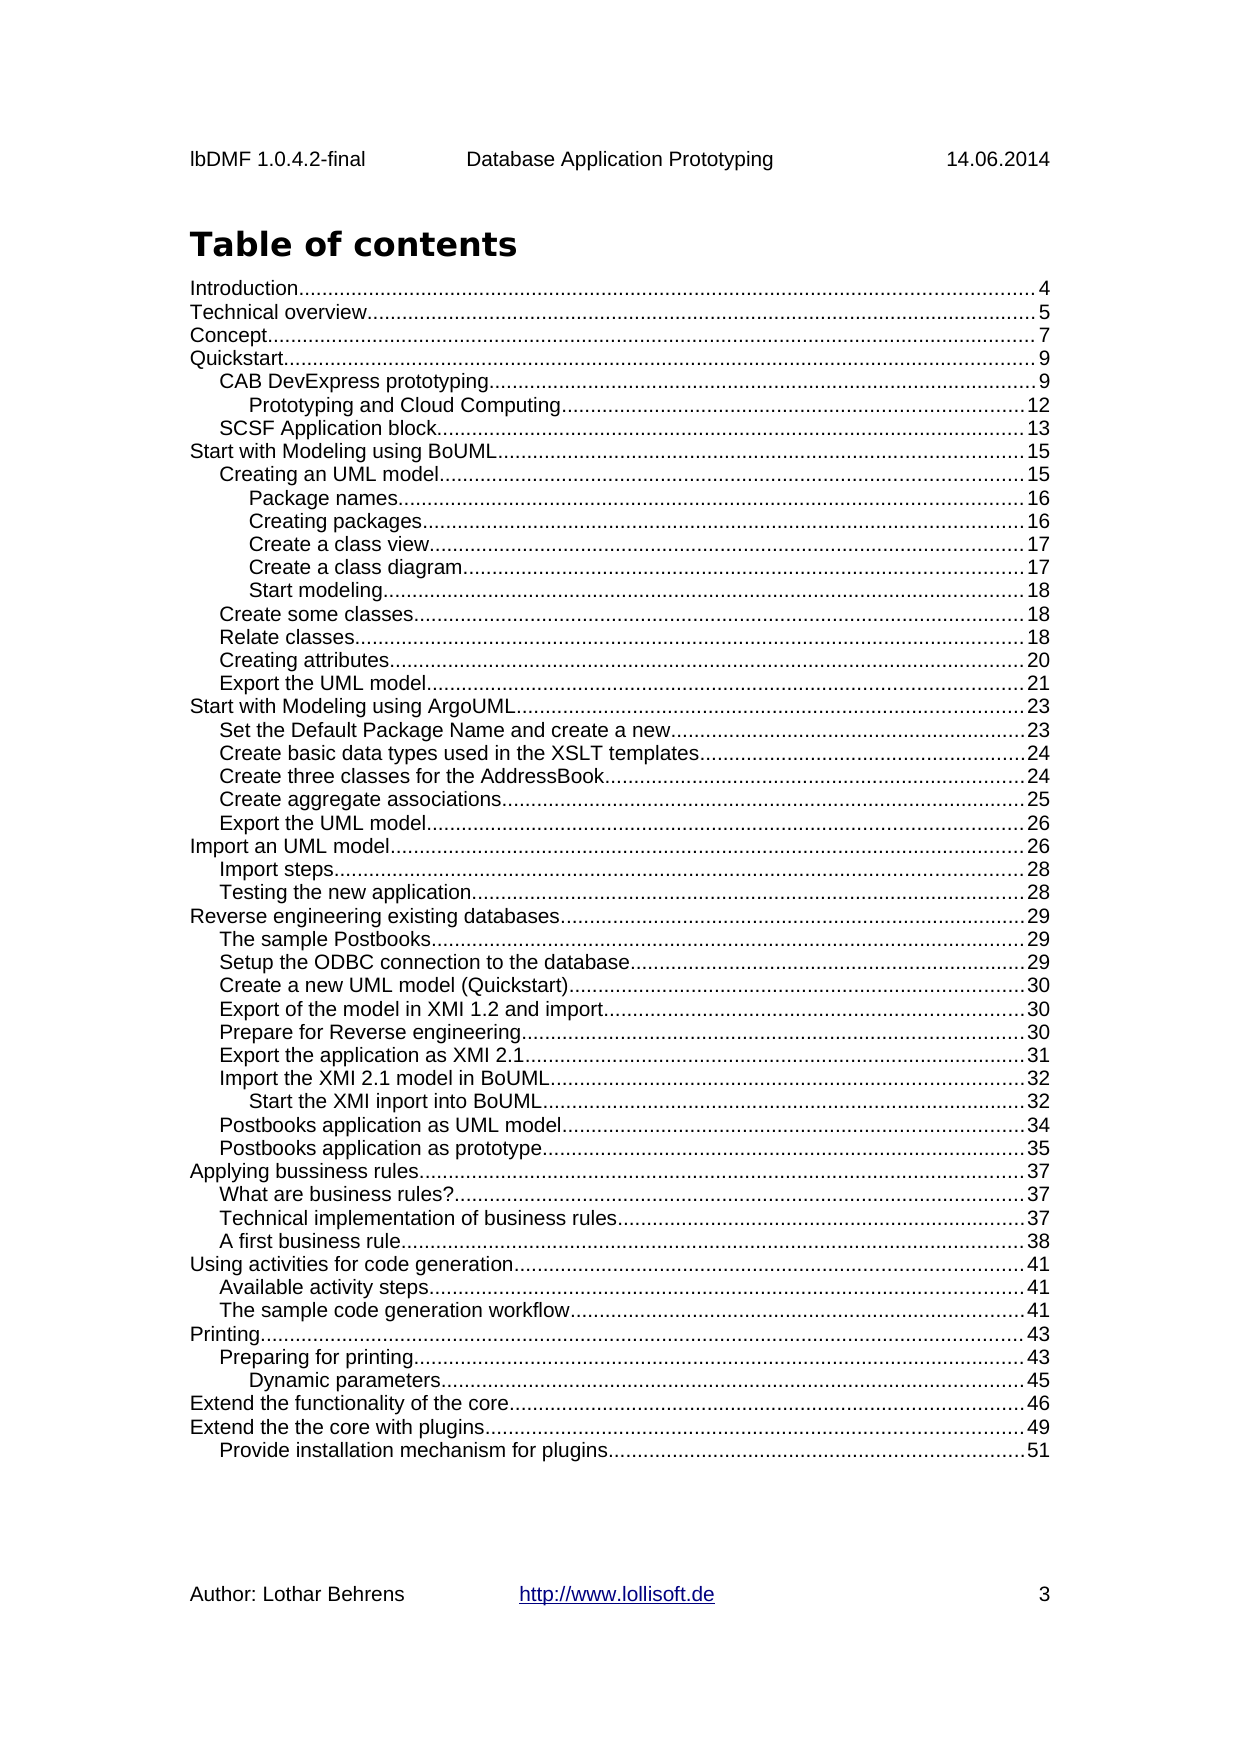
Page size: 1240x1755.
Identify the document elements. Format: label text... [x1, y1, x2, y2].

text Relate classes 18 [219, 625, 1050, 649]
text Creating attributes 20 [219, 649, 1050, 672]
text Creating an UML model 15 [219, 463, 1050, 486]
text Technical overview 5 [189, 300, 1050, 323]
text Creating packages 16 [248, 509, 1050, 532]
text Setup the ODBC connection to the database 29 [219, 951, 1050, 974]
text Start with Modeling using BoUML 15 [189, 439, 1050, 463]
text Import the XMI 2.1 model in BoUML 32 [219, 1067, 1050, 1090]
text Available activity steps 41 [219, 1276, 1050, 1299]
text Import steps 28 [219, 858, 1050, 881]
text Export the UML model 26 [219, 811, 1050, 834]
text Introduction 4 [189, 277, 1050, 300]
text Create aggregate associations 25 [219, 788, 1050, 811]
text Concept 7 [189, 323, 1050, 347]
subtitle Table of contents [189, 226, 1050, 264]
text Package names 16 [248, 486, 1050, 509]
text Printing 43 [189, 1322, 1050, 1346]
text Create a class view 17 [248, 532, 1050, 556]
text Quickstart 9 [189, 347, 1050, 370]
text Create some classes 18 [219, 602, 1050, 625]
text Testing the new application 28 [219, 881, 1050, 904]
text Dynamic parameters 45 [248, 1369, 1050, 1392]
text A first business rule 38 [219, 1229, 1050, 1253]
text SCSF Application block 13 [219, 416, 1050, 439]
text Reverse engineering existing databases 29 [189, 904, 1050, 927]
text Export of the model in XMI 1.2 and import 30 [219, 997, 1050, 1020]
text CAB DevExpress prototyping 9 [219, 370, 1050, 393]
text The sample Postbooks 29 [219, 927, 1050, 951]
text What are business rules? 37 [219, 1183, 1050, 1206]
text Provide installation mechanism for plugins 51 [219, 1438, 1050, 1462]
text The sample code generation workflow 41 [219, 1299, 1050, 1322]
text Prepare for Reverse engineering 30 [219, 1020, 1050, 1043]
text Start modeling 18 [248, 579, 1050, 602]
text Export the UML model 21 [219, 672, 1050, 695]
text Set the Default Package Name and create a new 23 [219, 718, 1050, 742]
text Preparing for printing 43 [219, 1346, 1050, 1369]
text Extend the functionality of the core 46 [189, 1392, 1050, 1415]
text Prototyping and Cloud Computing 12 [248, 393, 1050, 416]
text Create a class diagram 17 [248, 556, 1050, 579]
text Postbooks application as UML model 34 [219, 1113, 1050, 1136]
text Technical implementation of business rules 37 [219, 1206, 1050, 1229]
text Start with Modeling using ArgoUML 23 [189, 695, 1050, 718]
text Import an UML model 26 [189, 834, 1050, 858]
text Create basic data types used in the XSLT templates 24 [219, 742, 1050, 765]
text Start the XMI inport into BoUML 32 [248, 1090, 1050, 1113]
text Export the application as XMI 2.1 31 [219, 1043, 1050, 1067]
text Postbooks application as prototype 35 [219, 1136, 1050, 1160]
text Applying bussiness rules 37 [189, 1160, 1050, 1183]
text Create three classes for the AddressBook 24 [219, 765, 1050, 788]
text Using activities for code generation 41 [189, 1253, 1050, 1276]
text Extend the the core with plugins 49 [189, 1415, 1050, 1438]
text Create a new UML model (Quickstart) 30 [219, 974, 1050, 997]
